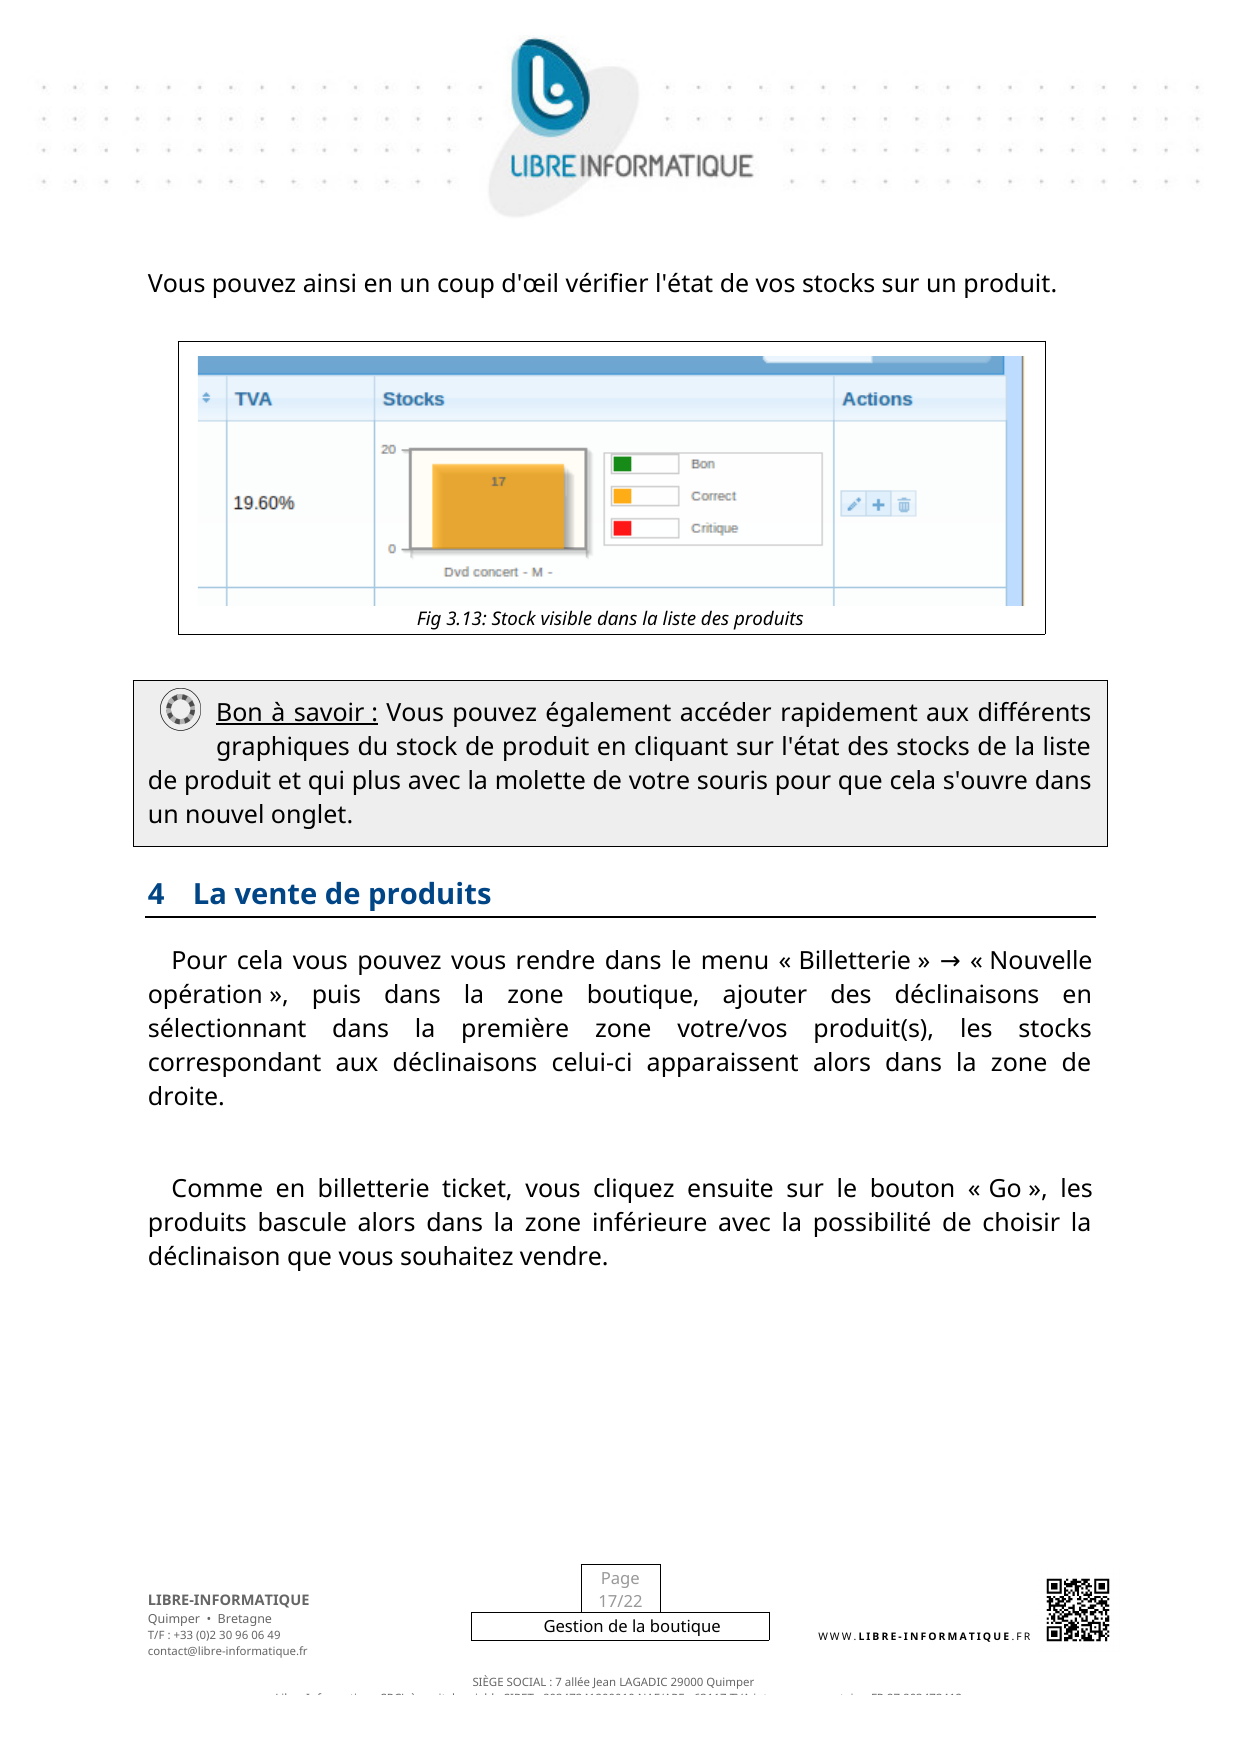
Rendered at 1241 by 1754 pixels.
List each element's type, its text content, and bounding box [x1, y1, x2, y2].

text Bon à savoir : Vous pouvez également accéder rapidement aux différents graphiques du stock de produit en cliquant sur l'état des stocks de la liste de produit et qui plus avec la molette de votre souris pour que cela s'ouvre dans un nouvel onglet. [134, 681, 1107, 846]
picture [160, 688, 201, 731]
text Fig 3.13: Stock visible dans la liste des produits [181, 356, 1042, 631]
subtitle La vente de produits [145, 871, 1096, 916]
picture [27, 35, 1213, 220]
text Pour cela vous pouvez vous rendre dans le menu « Billetterie » → « Nouvelle opération », puis dans la zone boutique, ajouter des déclinaisons en sélectionnant dans la première zone votre/vos produit(s), les stocks correspondant aux déclinaisons celui-ci apparaissent alors dans la zone de droite. [148, 942, 1093, 1113]
picture [197, 356, 1025, 606]
text Comme en billetterie ticket, vous cliquez ensuite sur le bouton « Go », les produits bascule alors dans la zone inférieure avec la possibilité de choisir la déclinaison que vous souhaitez vendre. [148, 1170, 1093, 1272]
text Vous pouvez ainsi en un coup d'œil vérifier l'état de vos stocks sur un produit. [148, 266, 1093, 299]
picture [1036, 1568, 1120, 1652]
